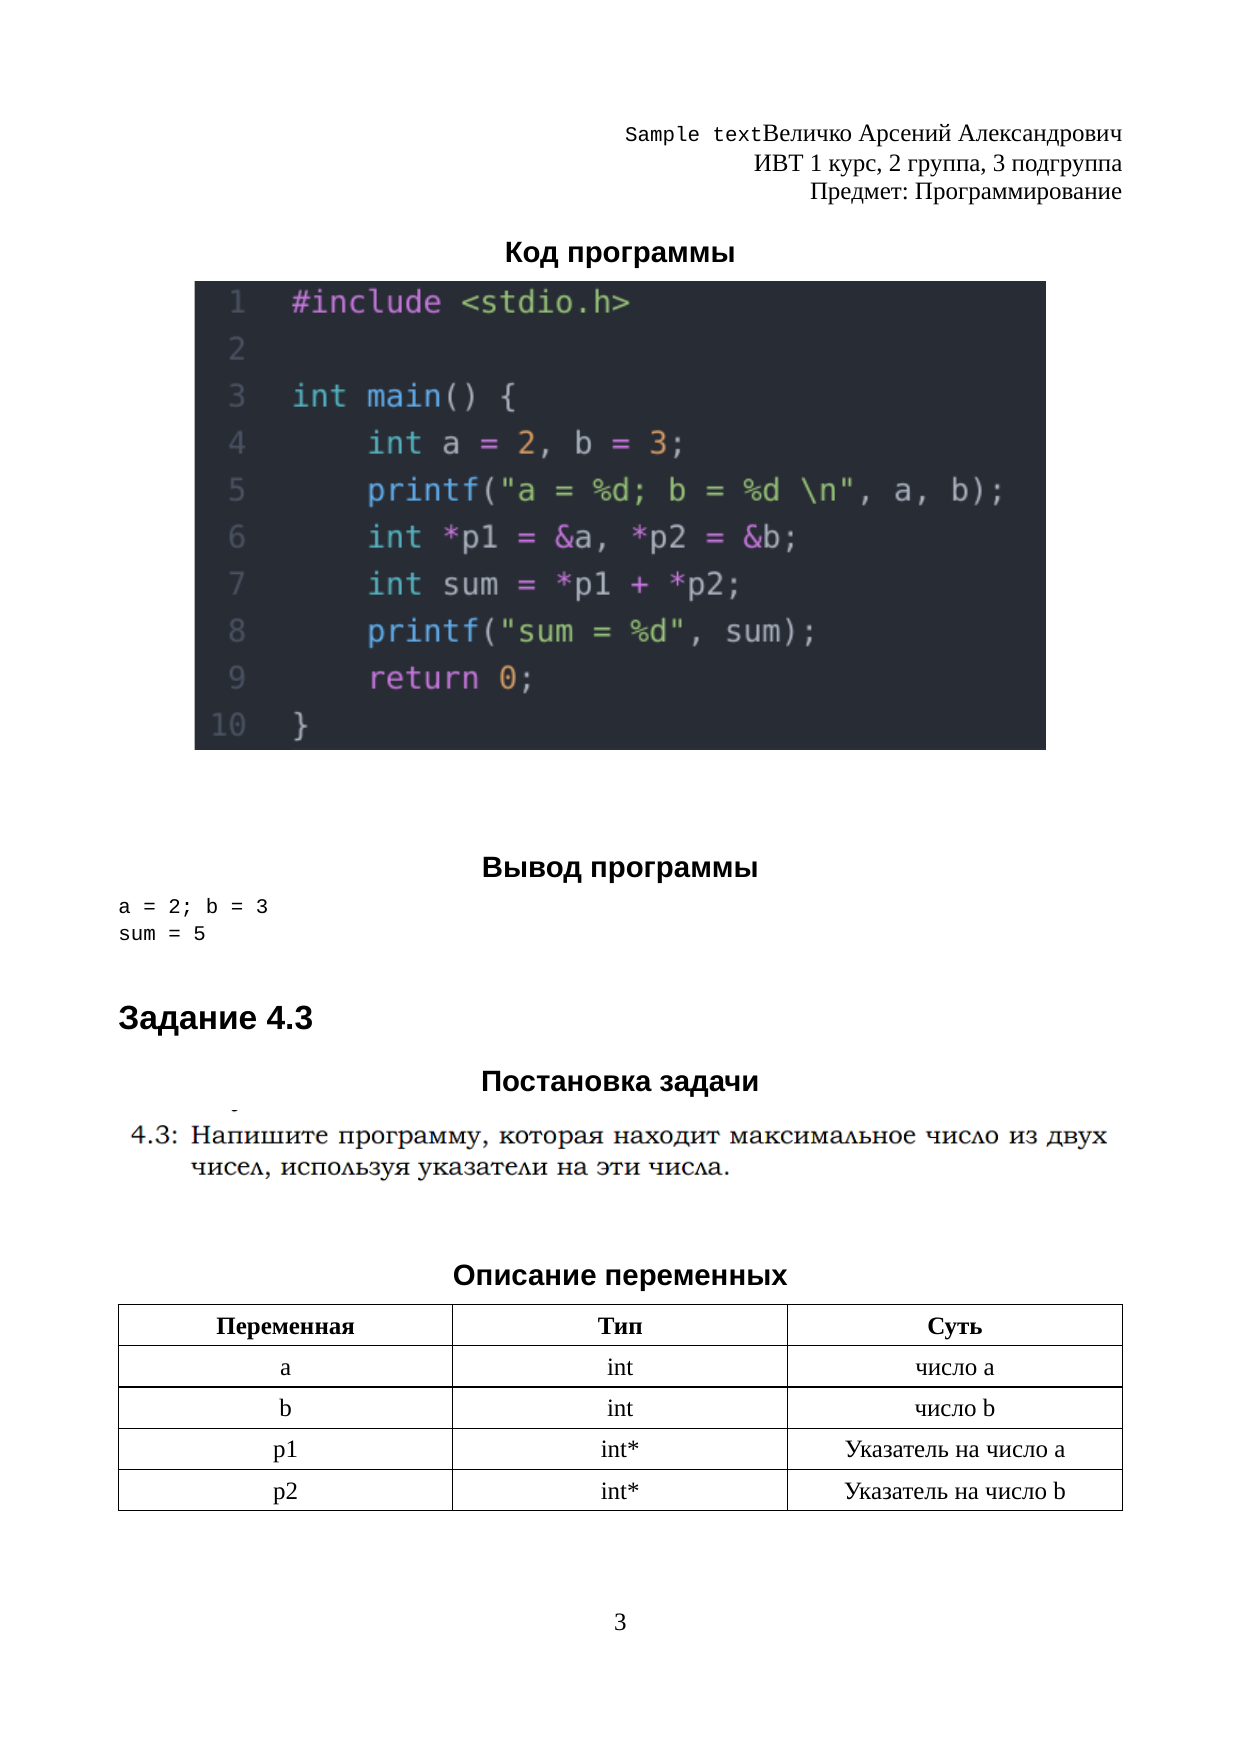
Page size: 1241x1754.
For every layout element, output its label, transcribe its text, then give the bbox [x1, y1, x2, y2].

table_cell int* [453, 1470, 787, 1510]
table_header Тип [453, 1305, 787, 1345]
subtitle Постановка задачи [118, 1064, 1122, 1098]
table_cell p2 [119, 1470, 452, 1510]
table_header Переменная [119, 1305, 452, 1345]
table_cell int* [453, 1429, 787, 1469]
subtitle Задание 4.3 [118, 998, 1122, 1037]
table_cell p1 [119, 1429, 452, 1469]
subtitle Описание переменных [118, 1258, 1122, 1291]
subtitle Код программы [118, 235, 1122, 268]
picture [118, 1110, 1123, 1192]
table_cell int [453, 1346, 787, 1386]
table_cell Указатель на число b [788, 1470, 1122, 1510]
table_cell число a [788, 1346, 1122, 1386]
table_cell a [119, 1346, 452, 1386]
table_cell число b [788, 1388, 1122, 1428]
text sum = 5 [118, 923, 1122, 947]
text a = 2; b = 3 [118, 896, 1122, 919]
subtitle Вывод программы [118, 849, 1122, 883]
picture [194, 281, 1046, 750]
table_cell int [453, 1388, 787, 1428]
table_cell Указатель на число a [788, 1429, 1122, 1469]
table_cell b [119, 1388, 452, 1428]
table_header Суть [788, 1305, 1122, 1345]
